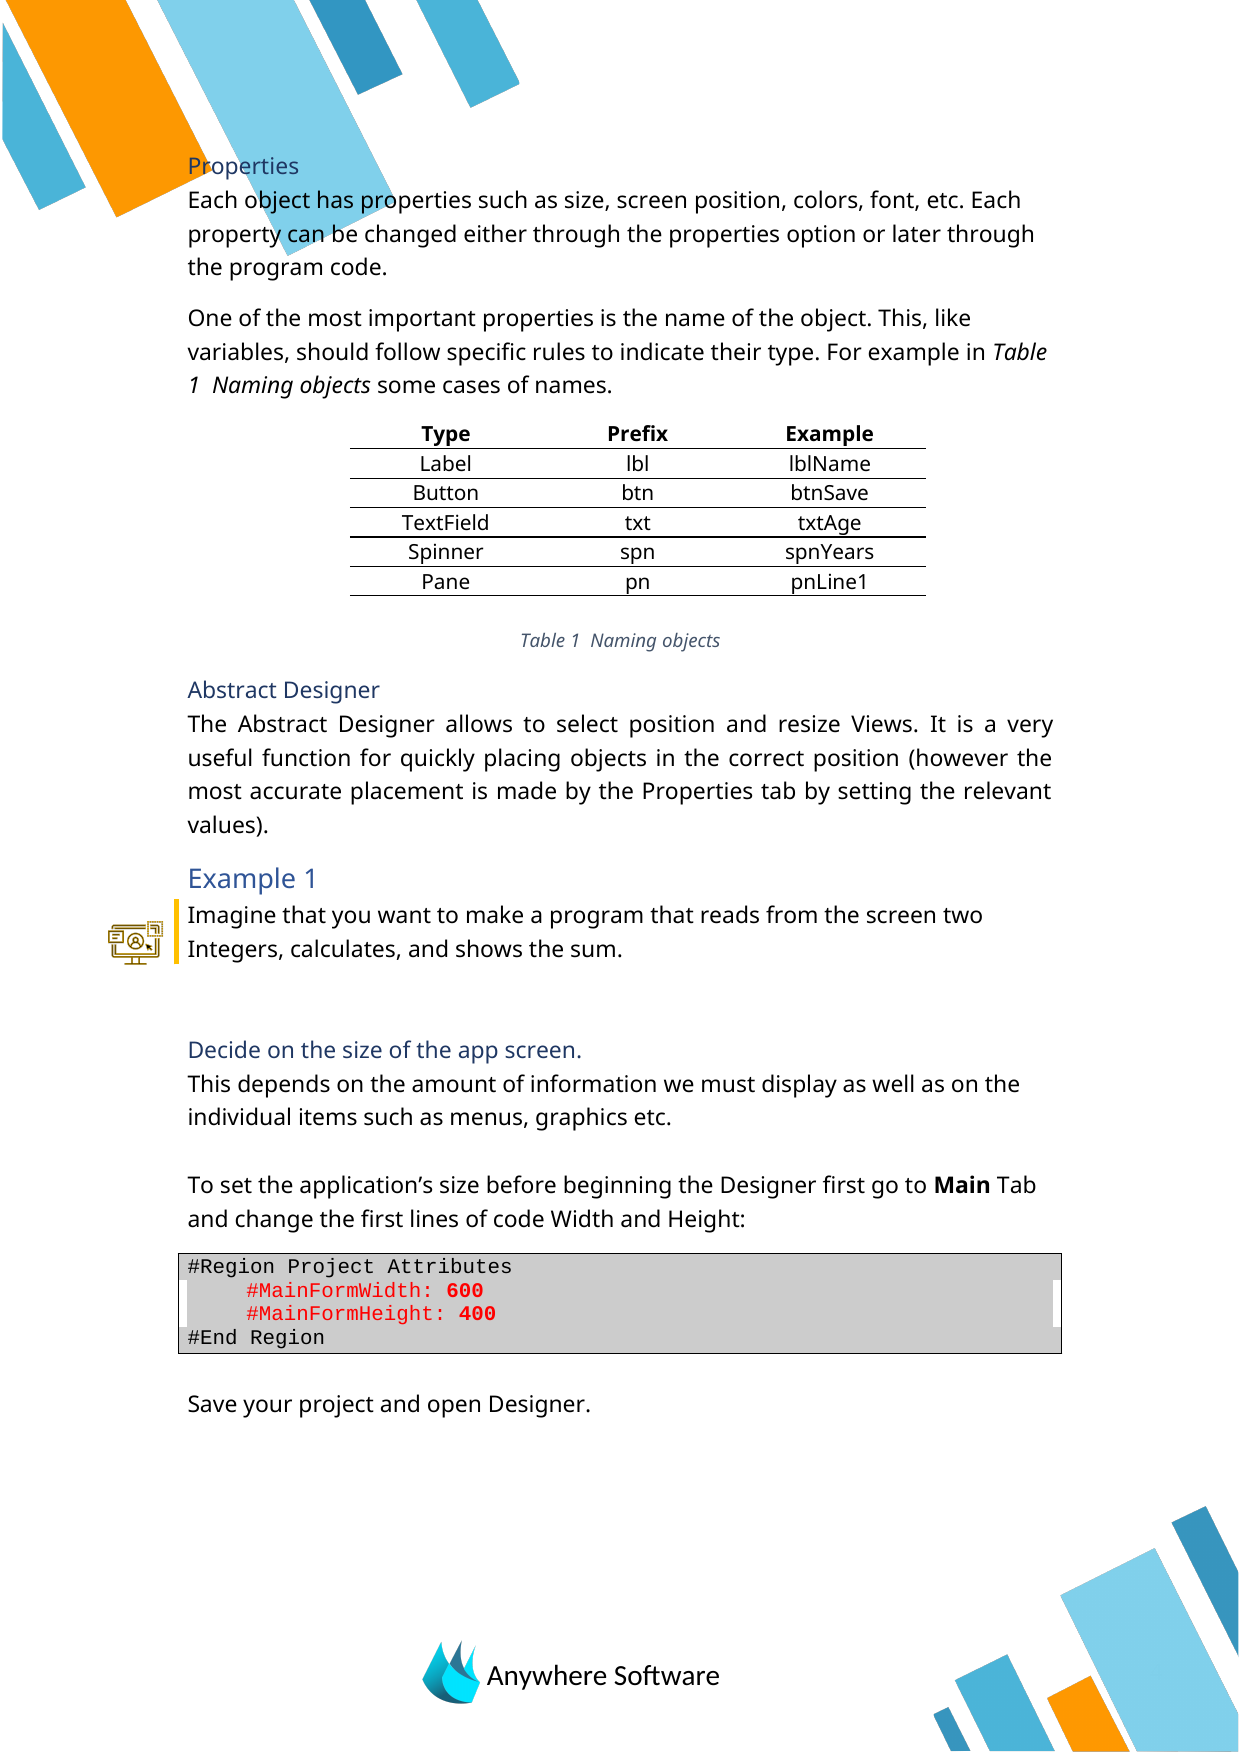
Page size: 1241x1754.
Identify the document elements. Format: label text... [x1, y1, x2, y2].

subtitle Properties [187, 150, 1053, 181]
text #MainFormWidth: 600 [187, 1280, 1053, 1303]
table_cell Label [350, 449, 542, 477]
subtitle Abstract Designer [187, 674, 1053, 705]
table_header Type [350, 420, 542, 448]
table_cell Spinner [350, 538, 542, 566]
picture [933, 1506, 1239, 1752]
picture [422, 1640, 481, 1704]
list Save your project and open Designer. [187, 1388, 1053, 1419]
table_cell spnYears [734, 538, 926, 566]
subtitle Example 1 [187, 859, 1053, 896]
table_cell txt [542, 508, 733, 536]
table_cell btn [542, 479, 733, 507]
table_cell [734, 596, 926, 628]
text One of the most important properties is the name of the object. This, like variables, should follow specific rules to indicate their type. For example in Table 3 Naming objects some cases of names. [187, 302, 1053, 400]
table_header Prefix [542, 420, 733, 448]
text The Abstract Designer allows to select position and resize Views. It is a very useful function for quickly placing objects in the correct position (however the most accurate placement is made by the Properties tab by setting the relevant values). [187, 708, 1053, 840]
table_cell Pane [350, 567, 542, 595]
table_cell pnLine1 [734, 567, 926, 595]
table_cell [350, 596, 542, 628]
table_cell Button [350, 479, 542, 507]
subtitle Decide on the size of the app screen. [187, 1034, 1053, 1065]
table_cell pn [542, 567, 733, 595]
table_cell lbl [542, 449, 733, 477]
table_cell lblName [734, 449, 926, 477]
text Imagine that you want to make a program that reads from the screen two Integers, calculates, and shows the sum. [179, 899, 1053, 964]
table_cell TextField [350, 508, 542, 536]
text #MainFormHeight: 400 [187, 1303, 1053, 1324]
table_cell txtAge [734, 508, 926, 536]
picture [2, 0, 520, 256]
text Each object has properties such as size, screen position, colors, font, etc. Each property can be changed either through the properties option or later through the program code. [187, 184, 1053, 282]
table_cell spn [542, 538, 733, 566]
picture [107, 916, 164, 972]
table_cell btnSave [734, 479, 926, 507]
table_header Example [734, 420, 926, 448]
text #End Region [179, 1324, 1061, 1353]
text Table 3 Naming objects [187, 628, 1053, 653]
table_cell [542, 596, 733, 628]
list To set the application’s size before beginning the Designer first go to Main Tab and change the first lines of code Width and Height: [187, 1169, 1053, 1234]
list This depends on the amount of information we must display as well as on the individual items such as menus, graphics etc. [187, 1068, 1053, 1133]
text #Region Project Attributes [179, 1254, 1061, 1280]
